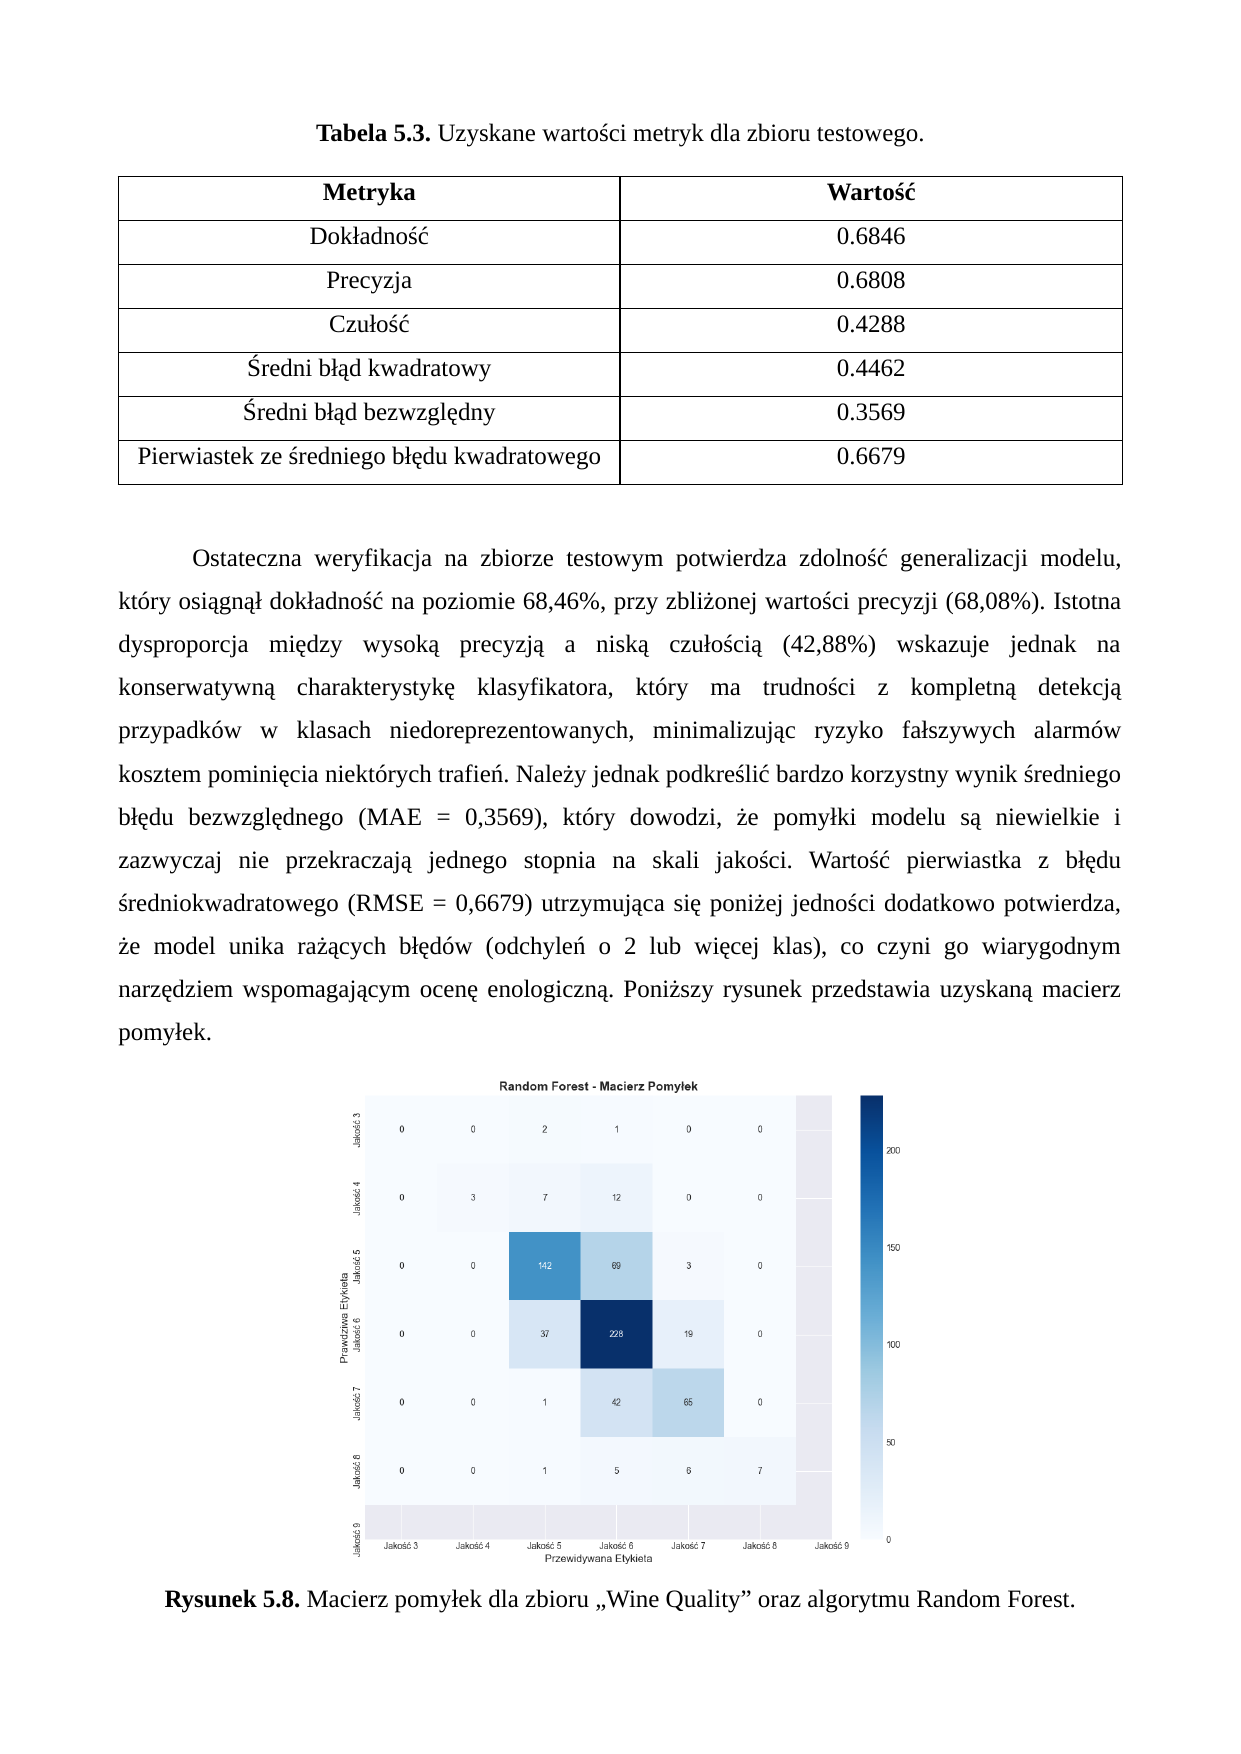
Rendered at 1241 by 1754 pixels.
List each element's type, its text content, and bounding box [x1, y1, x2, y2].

table_cell Średni błąd kwadratowy [119, 353, 619, 396]
picture [334, 1075, 906, 1570]
table_cell Dokładność [119, 221, 619, 264]
text Rysunek 5.8. Macierz pomyłek dla zbioru „Wine Quality” oraz algorytmu Random Forest. [118, 1075, 1122, 1613]
table_cell 0.4462 [621, 353, 1122, 396]
table_cell 0.4288 [621, 309, 1122, 352]
table_cell Precyzja [119, 265, 619, 308]
table_cell 0.3569 [621, 397, 1122, 440]
table_cell Czułość [119, 309, 619, 352]
table_cell 0.6846 [621, 221, 1122, 264]
text Tabela 5.3. Uzyskane wartości metryk dla zbioru testowego. [118, 118, 1122, 147]
table_cell Średni błąd bezwzględny [119, 397, 619, 440]
table_cell 0.6679 [621, 441, 1122, 484]
table_header Wartość [621, 177, 1122, 220]
table_cell Pierwiastek ze średniego błędu kwadratowego [119, 441, 619, 484]
table_header Metryka [119, 177, 619, 220]
table_cell 0.6808 [621, 265, 1122, 308]
text Ostateczna weryfikacja na zbiorze testowym potwierdza zdolność generalizacji modelu, który osiągnął dokładność na poziomie 68,46%, przy zbliżonej wartości precyzji (68,08%). Istotna dysproporcja między wysoką precyzją a niską czułością (42,88%) wskazuje jednak na konserwatywną charakterystykę klasyfikatora, który ma trudności z kompletną detekcją przypadków w klasach niedoreprezentowanych, minimalizując ryzyko fałszywych alarmów kosztem pominięcia niektórych trafień. Należy jednak podkreślić bardzo korzystny wynik średniego błędu bezwzględnego (MAE = 0,3569), który dowodzi, że pomyłki modelu są niewielkie i zazwyczaj nie przekraczają jednego stopnia na skali jakości. Wartość pierwiastka z błędu średniokwadratowego (RMSE = 0,6679) utrzymująca się poniżej jedności dodatkowo potwierdza, że model unika rażących błędów (odchyleń o 2 lub więcej klas), co czyni go wiarygodnym narzędziem wspomagającym ocenę enologiczną. Poniższy rysunek przedstawia uzyskaną macierz pomyłek. [118, 543, 1122, 1046]
